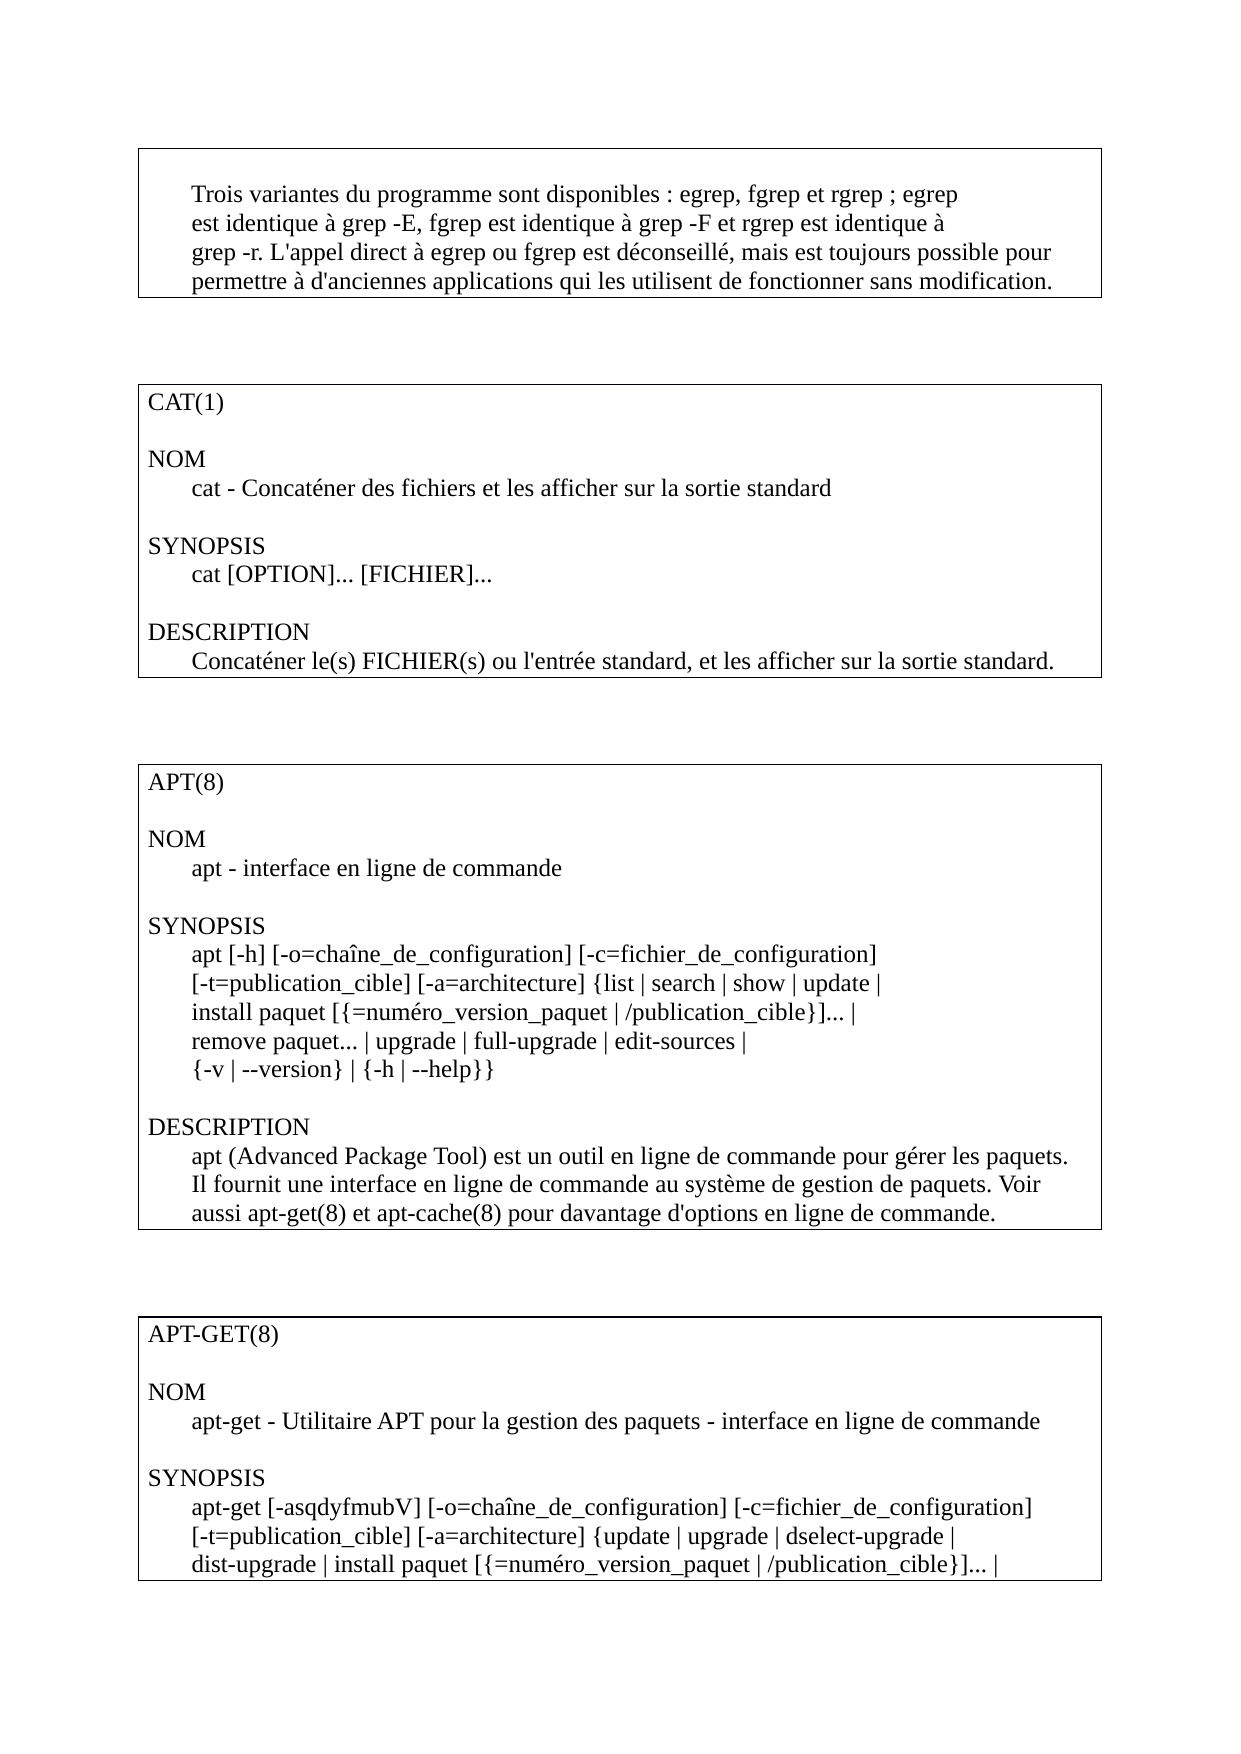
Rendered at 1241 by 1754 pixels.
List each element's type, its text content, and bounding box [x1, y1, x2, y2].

text APT(8) [139, 765, 1101, 796]
text cat - Concaténer des fichiers et les afficher sur la sortie standard [148, 473, 1093, 502]
text est identique à grep -E, fgrep est identique à grep -F et rgrep est identique à [148, 208, 1093, 237]
text SYNOPSIS [148, 531, 1093, 559]
text remove paquet... | upgrade | full-upgrade | edit-sources | [148, 1026, 1093, 1054]
text SYNOPSIS [148, 911, 1093, 939]
text apt-get [-asqdyfmubV] [-o=chaîne_de_configuration] [-c=fichier_de_configuration] [148, 1492, 1093, 1521]
text apt-get - Utilitaire APT pour la gestion des paquets - interface en ligne de commande [148, 1406, 1093, 1434]
text [-t=publication_cible] [-a=architecture] {update | upgrade | dselect-upgrade | [148, 1521, 1093, 1546]
text Il fournit une interface en ligne de commande au système de gestion de paquets. Voir [148, 1169, 1093, 1195]
text DESCRIPTION [148, 617, 1093, 643]
text grep -r. L'appel direct à egrep ou fgrep est déconseillé, mais est toujours possible pour [148, 237, 1093, 263]
text NOM [148, 824, 1093, 853]
text cat [OPTION]... [FICHIER]... [148, 559, 1093, 588]
text [-t=publication_cible] [-a=architecture] {list | search | show | update | [148, 968, 1093, 997]
text aussi apt-get(8) et apt-cache(8) pour davantage d'options en ligne de commande. [139, 1195, 1101, 1229]
text NOM [148, 444, 1093, 473]
text apt [-h] [-o=chaîne_de_configuration] [-c=fichier_de_configuration] [148, 939, 1093, 968]
text NOM [148, 1377, 1093, 1406]
text SYNOPSIS [148, 1463, 1093, 1492]
text install paquet [{=numéro_version_paquet | /publication_cible}]... | [148, 997, 1093, 1026]
text Concaténer le(s) FICHIER(s) ou l'entrée standard, et les afficher sur la sortie standard. [139, 643, 1101, 677]
text apt - interface en ligne de commande [148, 853, 1093, 882]
text APT-GET(8) [139, 1318, 1101, 1348]
text dist-upgrade | install paquet [{=numéro_version_paquet | /publication_cible}]... | [139, 1546, 1101, 1580]
text DESCRIPTION [148, 1112, 1093, 1141]
text Trois variantes du programme sont disponibles : egrep, fgrep et rgrep ; egrep [148, 179, 1093, 208]
text {-v | --version} | {-h | --help}} [148, 1054, 1093, 1083]
text apt (Advanced Package Tool) est un outil en ligne de commande pour gérer les paquets. [148, 1141, 1093, 1169]
text permettre à d'anciennes applications qui les utilisent de fonctionner sans modification. [139, 263, 1101, 297]
text CAT(1) [139, 385, 1101, 416]
